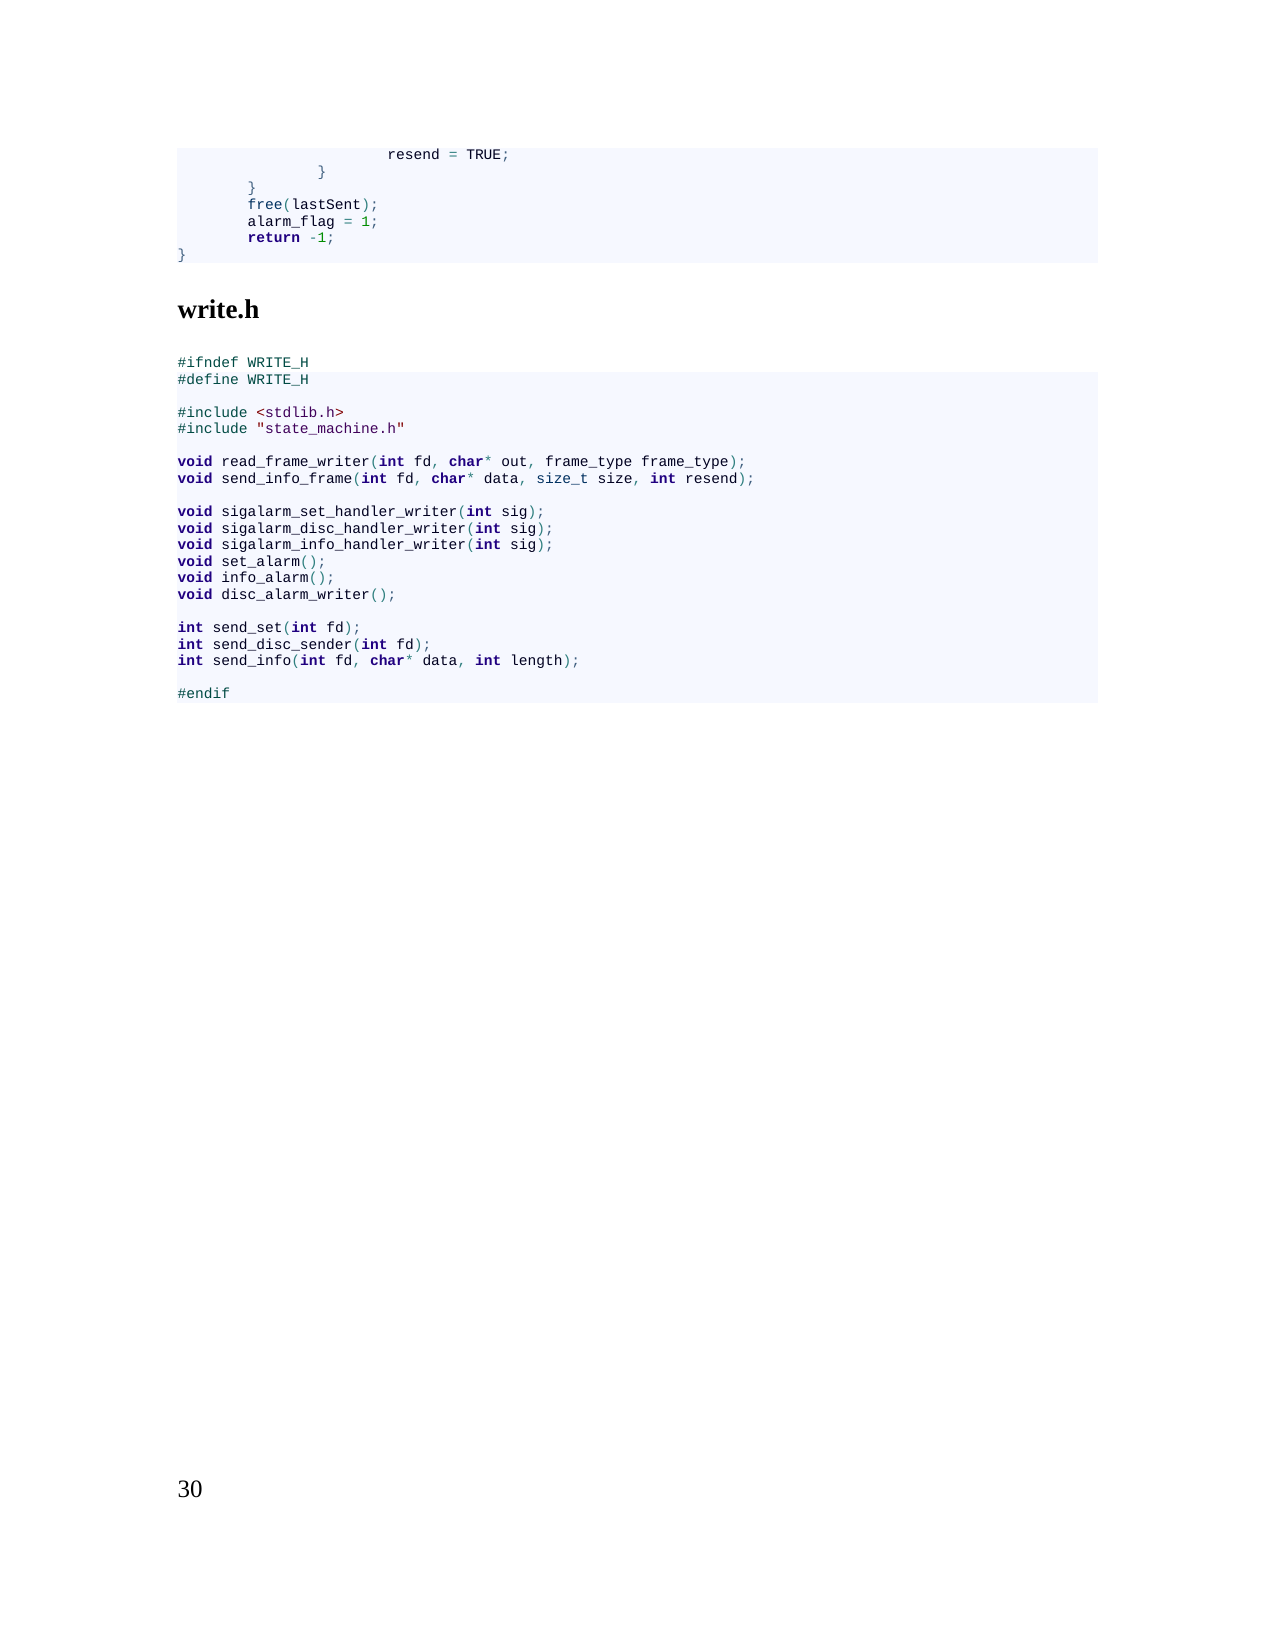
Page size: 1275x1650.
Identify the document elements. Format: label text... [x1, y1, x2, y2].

text void set_alarm(); [177, 554, 1098, 571]
text #endif [177, 687, 1098, 703]
text #define WRITE_H [177, 372, 1098, 388]
text void read_frame_writer(int fd, char* out, frame_type frame_type); [177, 455, 1098, 471]
text resend = TRUE; [177, 148, 1098, 164]
text int send_info(int fd, char* data, int length); [177, 653, 1098, 670]
text void sigalarm_info_handler_writer(int sig); [177, 537, 1098, 554]
text void disc_alarm_writer(); [177, 587, 1098, 604]
text free(lastSent); [177, 197, 1098, 214]
text write.h [177, 293, 1098, 324]
text void sigalarm_disc_handler_writer(int sig); [177, 521, 1098, 537]
text #include <stdlib.h> [177, 405, 1098, 422]
text void send_info_frame(int fd, char* data, size_t size, int resend); [177, 471, 1098, 488]
text return -1; [177, 230, 1098, 247]
text #ifndef WRITE_H [177, 355, 1098, 372]
text } [177, 247, 1098, 263]
text int send_set(int fd); [177, 620, 1098, 637]
text void info_alarm(); [177, 571, 1098, 587]
text } [177, 181, 1098, 197]
text #include "state_machine.h" [177, 422, 1098, 438]
text void sigalarm_set_handler_writer(int sig); [177, 504, 1098, 521]
text alarm_flag = 1; [177, 214, 1098, 230]
text } [177, 164, 1098, 181]
text int send_disc_sender(int fd); [177, 637, 1098, 653]
